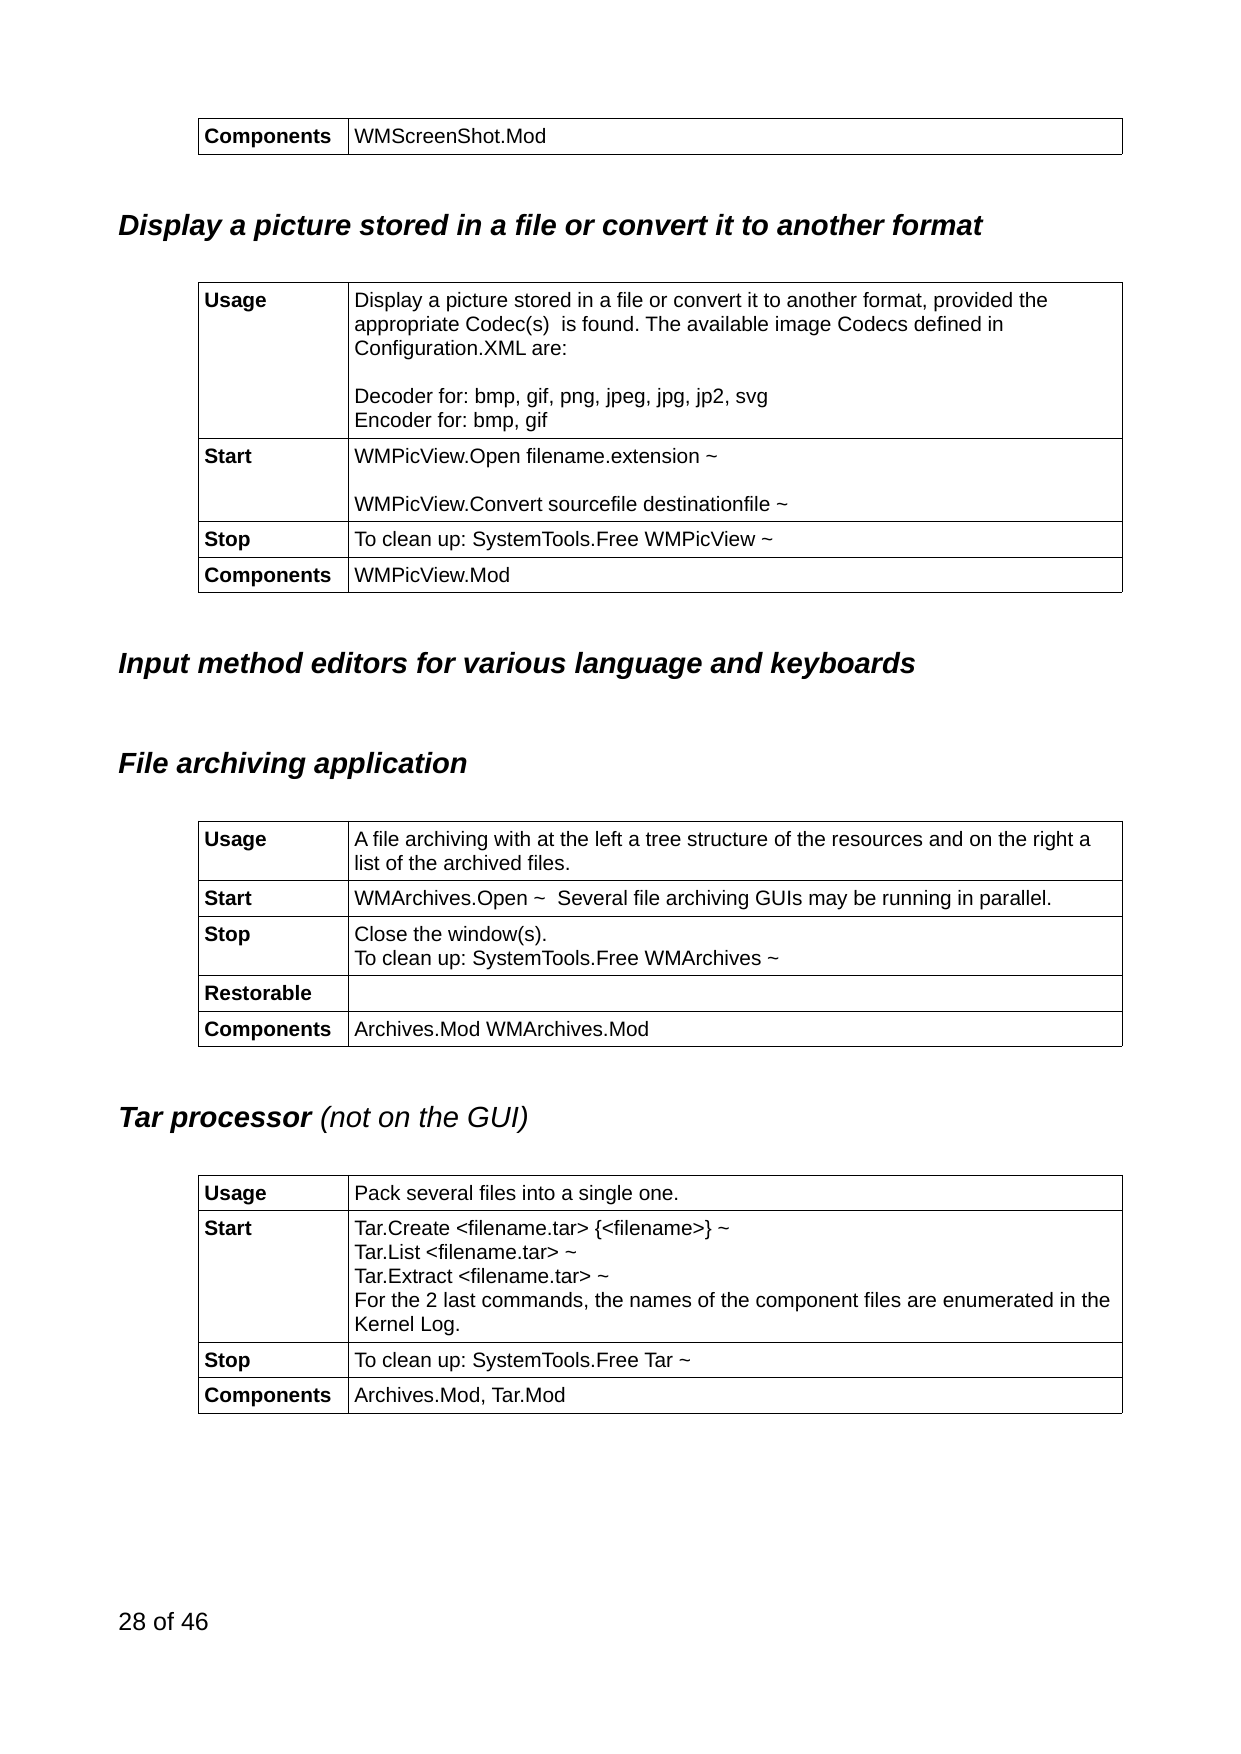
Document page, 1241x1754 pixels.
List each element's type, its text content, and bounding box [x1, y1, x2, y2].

table_cell Components [199, 119, 348, 154]
table_header Pack several files into a single one. [349, 1176, 1122, 1210]
table_cell WMScreenShot.Mod [349, 119, 1122, 154]
table_cell WMArchives.Open ~ Several file archiving GUIs may be running in parallel. [349, 881, 1122, 916]
table_cell Start [199, 881, 348, 916]
table_cell To clean up: SystemTools.Free WMPicView ~ [349, 522, 1122, 557]
table_cell To clean up: SystemTools.Free Tar ~ [349, 1343, 1122, 1377]
subtitle Display a picture stored in a file or convert it to another format [118, 207, 1122, 241]
table_cell Components [199, 1378, 348, 1413]
table_header Usage [199, 283, 348, 438]
table_cell Restorable [199, 976, 348, 1011]
table_header Usage [199, 1176, 348, 1210]
table_cell Start [199, 439, 348, 521]
table_cell Stop [199, 917, 348, 975]
subtitle File archiving application [118, 746, 1122, 779]
table_cell Stop [199, 1343, 348, 1377]
table_cell Stop [199, 522, 348, 557]
table_cell Start [199, 1211, 348, 1342]
table_cell WMPicView.Open filename.extension ~ WMPicView.Convert sourcefile destinationfile ~ [349, 439, 1122, 521]
table_header Display a picture stored in a file or convert it to another format, provided the appropriate Codec(s) is found. The available image Codecs defined in Configuration.XML are: Decoder for: bmp, gif, png, jpeg, jpg, jp2, svg Encoder for: bmp, gif [349, 283, 1122, 438]
subtitle Input method editors for various language and keyboards [118, 646, 1122, 679]
table_cell Close the window(s). To clean up: SystemTools.Free WMArchives ~ [349, 917, 1122, 975]
table_header A file archiving with at the left a tree structure of the resources and on the right a list of the archived files. [349, 822, 1122, 880]
subtitle Tar processor (not on the GUI) [118, 1100, 1122, 1133]
table_cell Archives.Mod, Tar.Mod [349, 1378, 1122, 1413]
table_cell Components [199, 1012, 348, 1046]
table_cell Archives.Mod WMArchives.Mod [349, 1012, 1122, 1046]
table_cell Components [199, 558, 348, 592]
table_cell Tar.Create <filename.tar> {<filename>} ~ Tar.List <filename.tar> ~ Tar.Extract <filename.tar> ~ For the 2 last commands, the names of the component files are enumerated in the Kernel Log. [349, 1211, 1122, 1342]
table_cell WMPicView.Mod [349, 558, 1122, 592]
table_cell [349, 976, 1122, 1011]
table_header Usage [199, 822, 348, 880]
